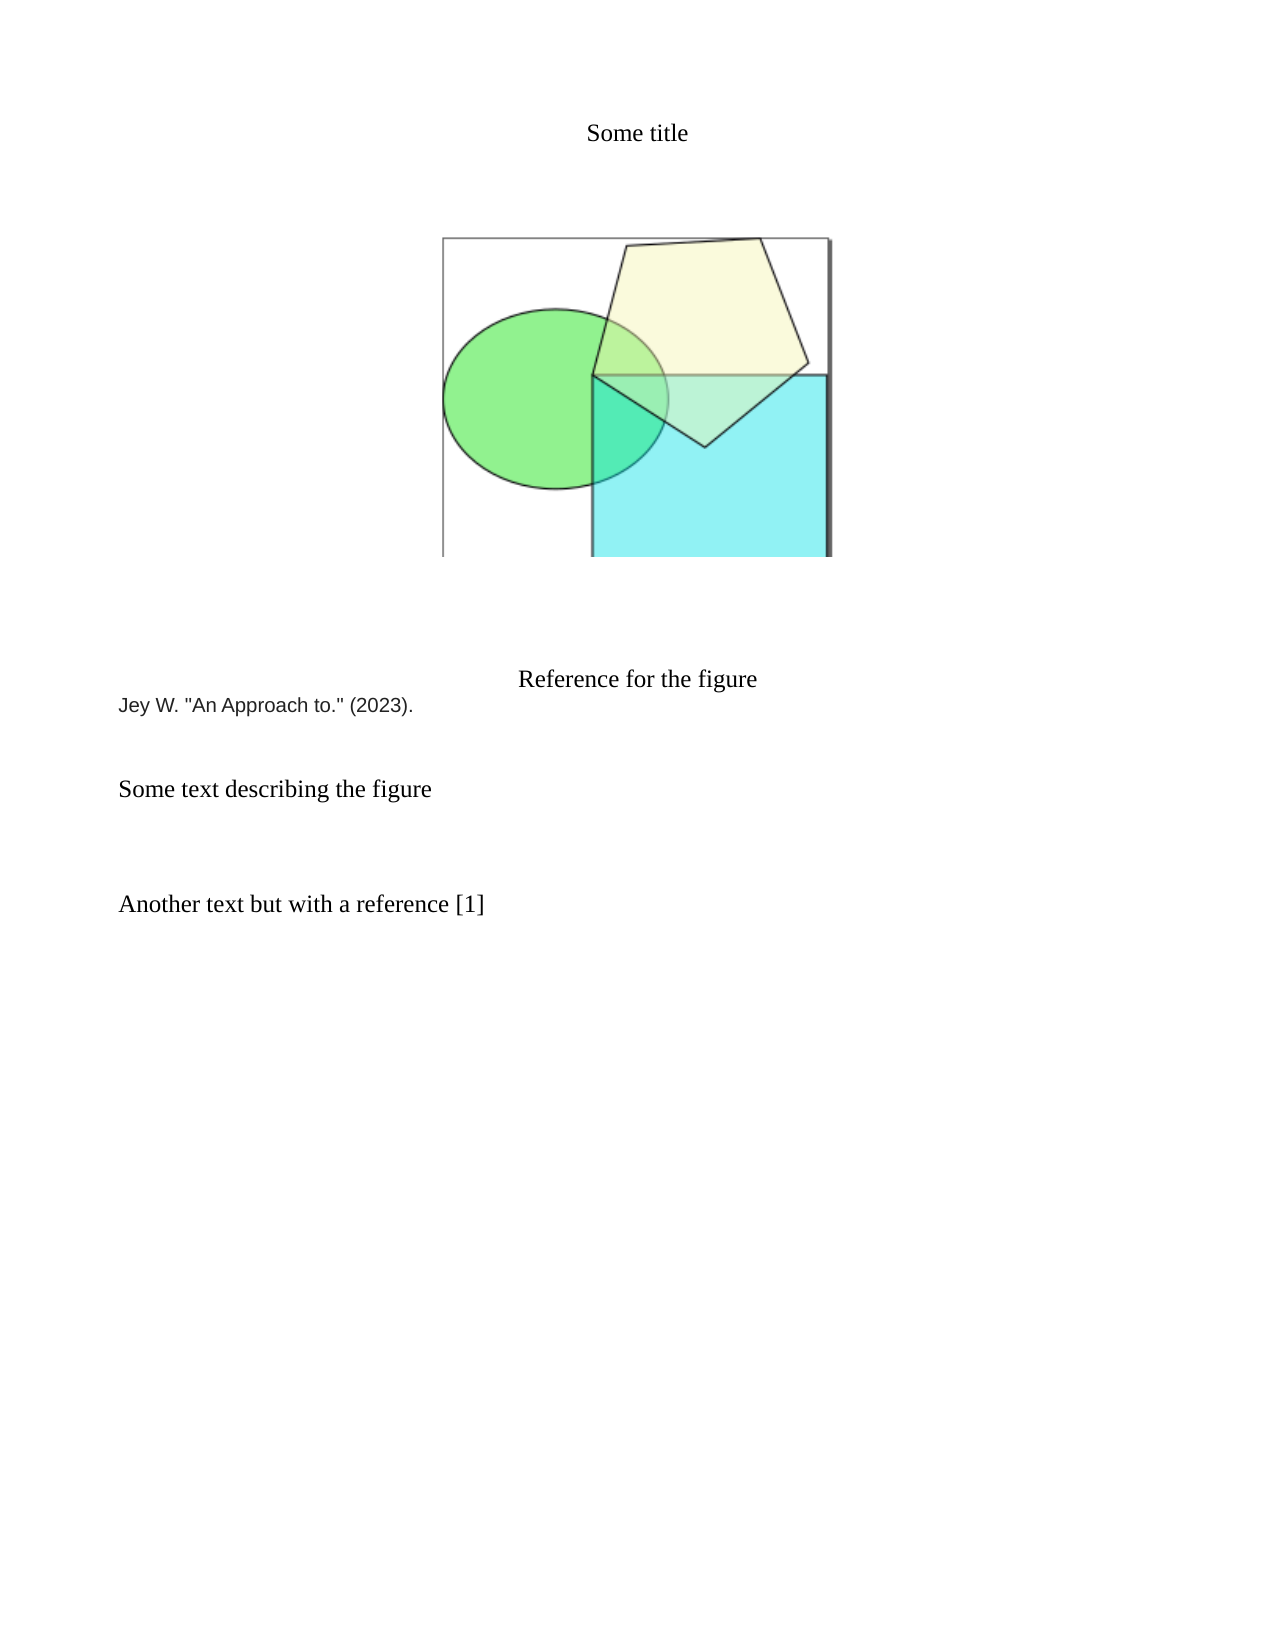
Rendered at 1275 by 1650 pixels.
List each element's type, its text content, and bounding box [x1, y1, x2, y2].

text Some text describing the figure [118, 774, 1157, 803]
text Some title [118, 118, 1157, 147]
text Jey W. "An Approach to." (2023). [118, 693, 1157, 716]
text Reference for the figure [118, 664, 1157, 693]
picture [441, 233, 834, 557]
text Another text but with a reference [1] [118, 889, 1157, 918]
